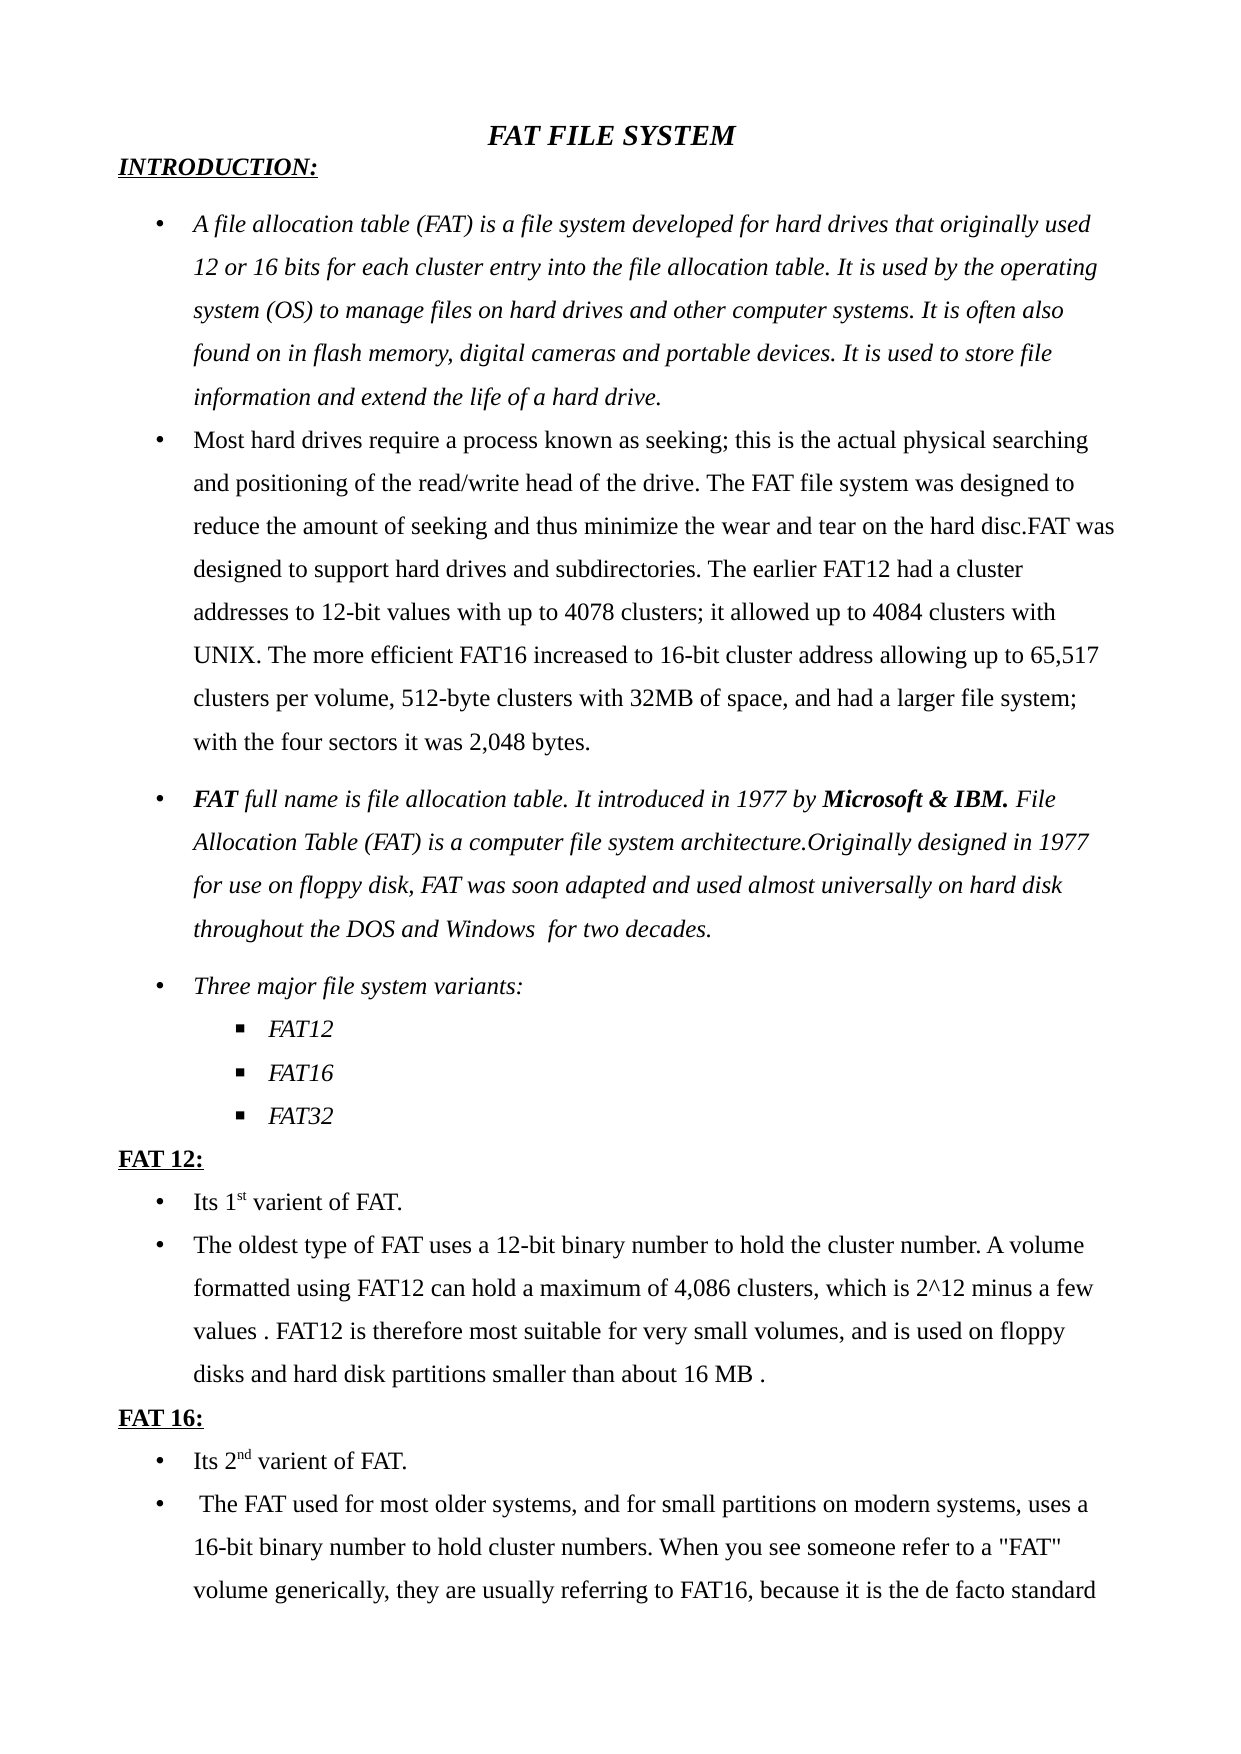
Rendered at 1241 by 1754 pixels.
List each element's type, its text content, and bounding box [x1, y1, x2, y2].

list A file allocation table (FAT) is a file system developed for hard drives that originally used 12 or 16 bits for each cluster entry into the file allocation table. It is used by the operating system (OS) to manage files on hard drives and other computer systems. It is often also found on in flash memory, digital cameras and portable devices. It is used to store file information and extend the life of a hard drive. [156, 209, 1122, 410]
list Its 2nd varient of FAT. [156, 1446, 1122, 1474]
text FAT 16: [118, 1403, 1122, 1431]
text INTRODUCTION: [118, 152, 1122, 180]
list Three major file system variants: [156, 971, 1122, 1000]
list FAT full name is file allocation table. It introduced in 1977 by Microsoft & IBM. File Allocation Table (FAT) is a computer file system architecture.Originally designed in 1977 for use on floppy disk, FAT was soon adapted and used almost universally on hard disk throughout the DOS and Windows for two decades. [156, 784, 1122, 942]
text FAT 12: [118, 1144, 1122, 1173]
list The FAT used for most older systems, and for small partitions on modern systems, uses a 16-bit binary number to hold cluster numbers. When you see someone refer to a "FAT" volume generically, they are usually referring to FAT16, because it is the de facto standard [156, 1489, 1122, 1604]
list Most hard drives require a process known as seeking; this is the actual physical searching and positioning of the read/write head of the drive. The FAT file system was designed to reduce the amount of seeking and thus minimize the wear and tear on the hard disc.FAT was designed to support hard drives and subdirectories. The earlier FAT12 had a cluster addresses to 12-bit values with up to 4078 clusters; it allowed up to 4084 clusters with UNIX. The more efficient FAT16 increased to 16-bit cluster address allowing up to 65,517 clusters per volume, 512-byte clusters with 32MB of space, and had a larger file system; with the four sectors it was 2,048 bytes. [156, 425, 1122, 755]
text FAT FILE SYSTEM [118, 118, 1122, 152]
list The oldest type of FAT uses a 12-bit binary number to hold the cluster number. A volume formatted using FAT12 can hold a maximum of 4,086 clusters, which is 2^12 minus a few values . FAT12 is therefore most suitable for very small volumes, and is used on floppy disks and hard disk partitions smaller than about 16 MB . [156, 1230, 1122, 1388]
list Its 1st varient of FAT. [156, 1187, 1122, 1216]
list FAT12 [231, 1014, 1122, 1043]
list FAT32 [231, 1101, 1122, 1129]
list FAT16 [231, 1058, 1122, 1086]
